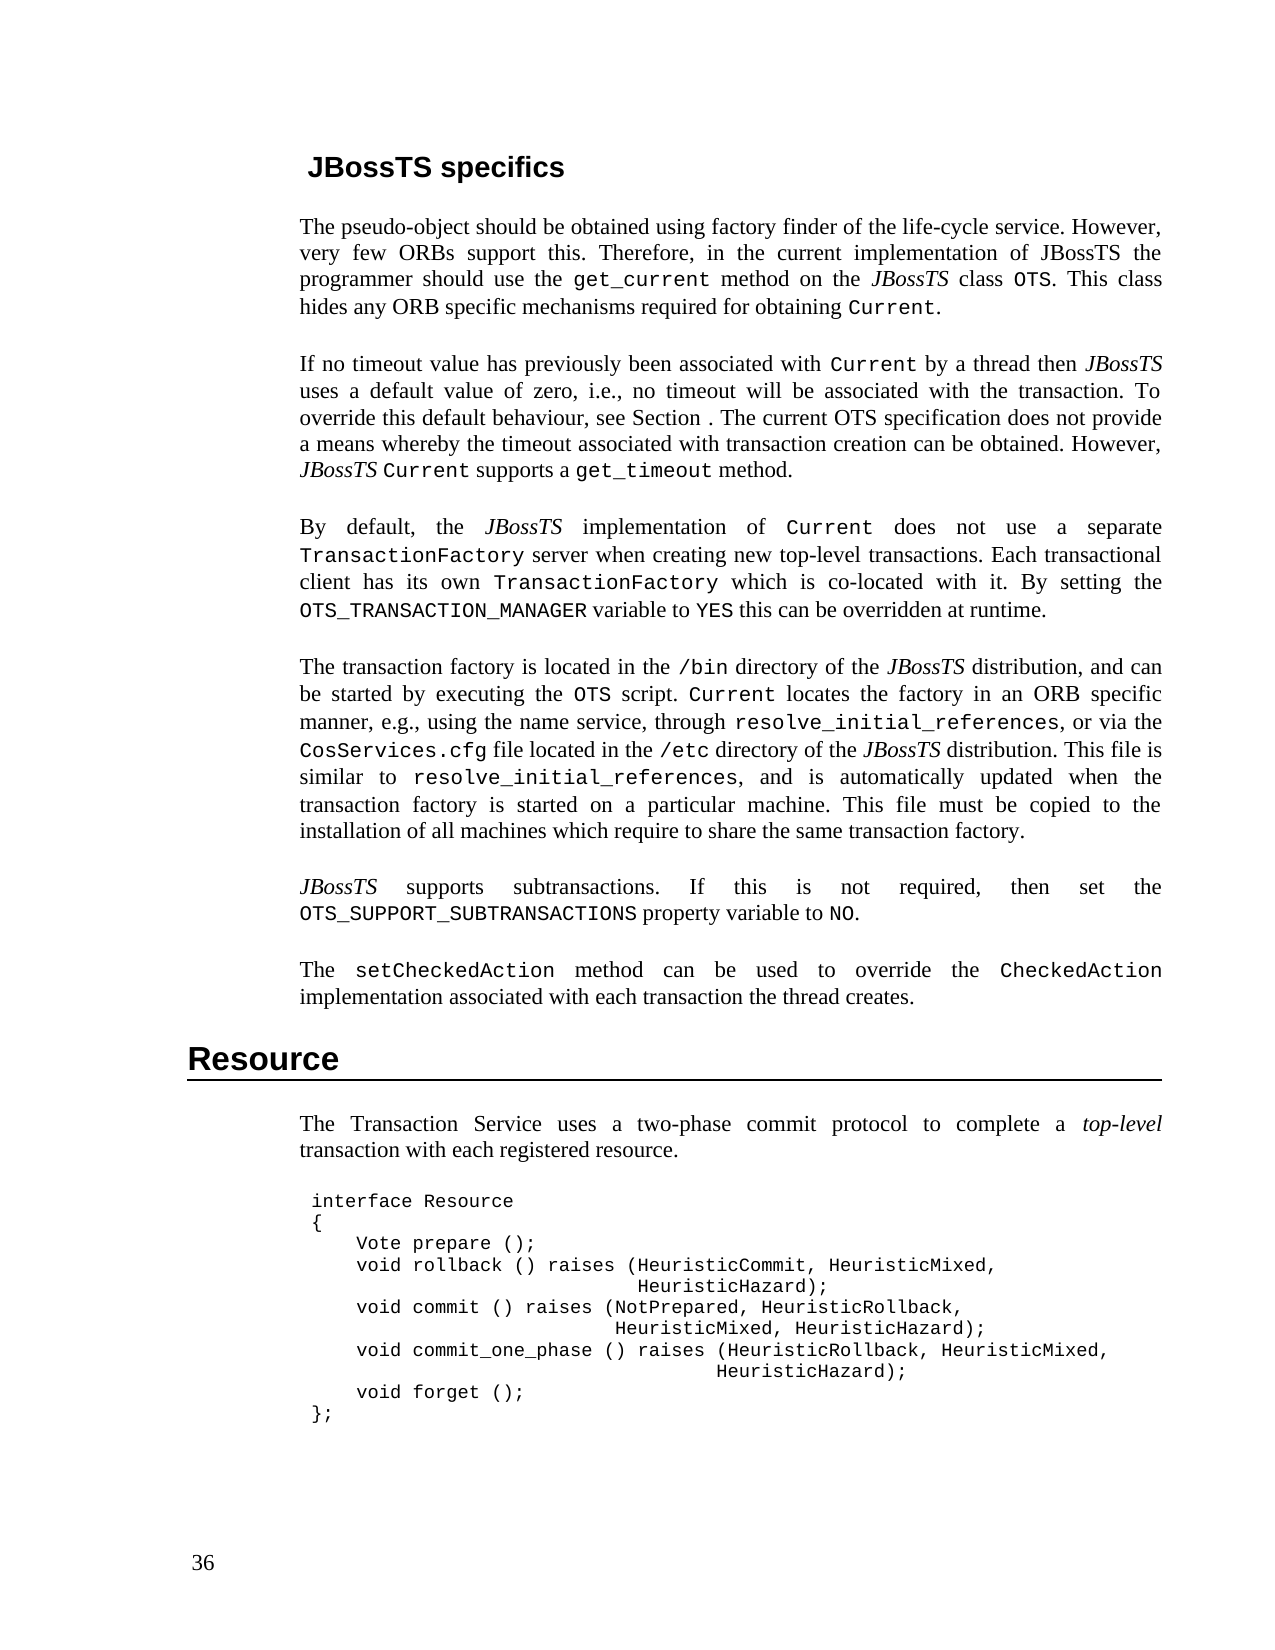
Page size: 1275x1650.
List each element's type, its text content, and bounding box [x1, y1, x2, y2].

subtitle JBossTS specifics [187, 150, 1162, 183]
text The setCheckedAction method can be used to override the CheckedAction implementation associated with each transaction the thread creates. [299, 956, 1162, 1010]
text The transaction factory is located in the /bin directory of the JBossTS distribution, and can be started by executing the OTS script. Current locates the factory in an ORB specific manner, e.g., using the name service, through resolve_initial_references, or via the CosServices.cfg file located in the /etc directory of the JBossTS distribution. This file is similar to resolve_initial_references, and is automatically updated when the transaction factory is started on a particular machine. This file must be copied to the installation of all machines which require to share the same transaction factory. [299, 653, 1162, 843]
text interface Resource { Vote prepare (); void rollback () raises (HeuristicCommit, HeuristicMixed, HeuristicHazard); void commit () raises (NotPrepared, HeuristicRollback, HeuristicMixed, HeuristicHazard); void commit_one_phase () raises (HeuristicRollback, HeuristicMixed, HeuristicHazard); void forget (); }; [311, 1192, 1162, 1425]
text By default, the JBossTS implementation of Current does not use a separate TransactionFactory server when creating new top-level transactions. Each transactional client has its own TransactionFactory which is co-located with it. By setting the OTS_TRANSACTION_MANAGER variable to YES this can be overridden at runtime. [299, 513, 1162, 624]
text JBossTS supports subtransactions. If this is not required, then set the OTS_SUPPORT_SUBTRANSACTIONS property variable to NO. [299, 873, 1162, 927]
text The pseudo-object should be obtained using factory finder of the life-cycle service. However, very few ORBs support this. Therefore, in the current implementation of JBossTS the programmer should use the get_current method on the JBossTS class OTS. This class hides any ORB specific mechanisms required for obtaining Current. [299, 213, 1162, 321]
text If no timeout value has previously been associated with Current by a thread then JBossTS uses a default value of zero, i.e., no timeout will be associated with the transaction. To override this default behaviour, see Section . The current OTS specification does not provide a means whereby the timeout associated with transaction creation can be obtained. However, JBossTS Current supports a get_timeout method. [299, 350, 1162, 484]
text The Transaction Service uses a two-phase commit protocol to complete a top-level transaction with each registered resource. [299, 1110, 1162, 1162]
subtitle Resource [187, 1039, 1162, 1079]
